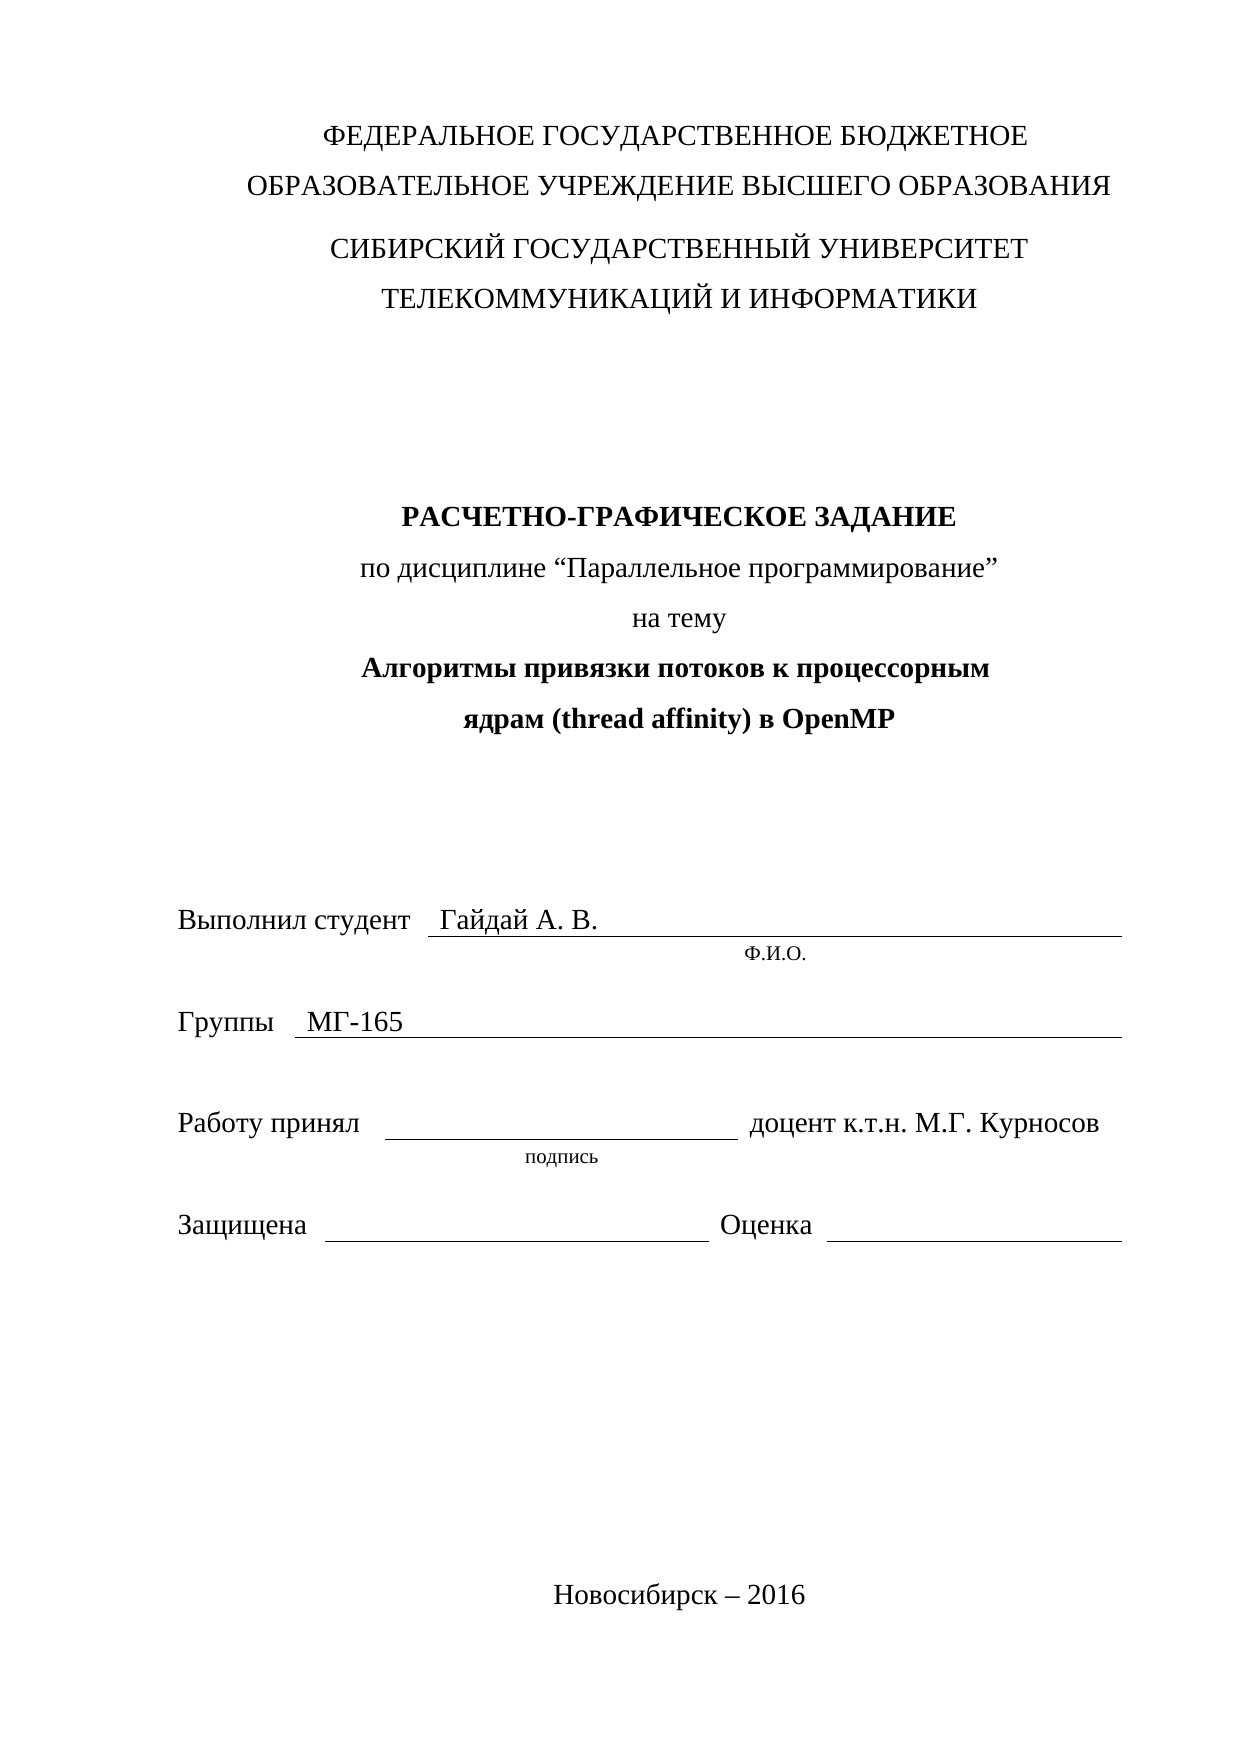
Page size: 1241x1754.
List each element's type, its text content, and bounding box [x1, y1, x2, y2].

table_cell [325, 1242, 709, 1275]
text по дисциплине “Параллельное программирование” [177, 550, 1181, 583]
text РАСЧЕТНО-ГРАФИЧЕСКОЕ ЗАДАНИЕ [177, 499, 1181, 533]
table_header Гайдай А. В. [428, 902, 1122, 936]
text на тему [177, 600, 1181, 634]
table_cell подпись [385, 1140, 738, 1173]
table_header Работу принял [166, 1105, 385, 1139]
table_header Оценка [709, 1207, 827, 1241]
table_header Группы [166, 1004, 295, 1037]
text Алгоритмы привязки потоков к процессорным [177, 651, 1181, 684]
text Новосибирск – 2016 [177, 1577, 1181, 1611]
table_header Выполнил студент [166, 902, 428, 936]
text ядрам (thread affinity) в OpenMP [177, 701, 1181, 734]
table_cell [166, 1037, 295, 1072]
table_cell [166, 1139, 385, 1173]
table_header [325, 1207, 709, 1241]
table_cell [166, 1241, 325, 1275]
table_header [385, 1105, 738, 1139]
text ФЕДЕРАЛЬНОЕ ГОСУДАРСТВЕННОЕ БЮДЖЕТНОЕ ОБРАЗОВАТЕЛЬНОЕ УЧРЕЖДЕНИЕ ВЫСШЕГО ОБРАЗОВАНИЯ [177, 118, 1181, 202]
table_header доцент к.т.н. М.Г. Курносов [738, 1105, 1122, 1139]
table_cell [709, 1241, 827, 1275]
text СИБИРСКИЙ ГОСУДАРСТВЕННЫЙ УНИВЕРСИТЕТ ТЕЛЕКОММУНИКАЦИЙ И ИНФОРМАТИКИ [177, 231, 1181, 315]
table_cell [827, 1242, 1122, 1275]
table_cell [738, 1139, 1122, 1173]
table_header Защищена [166, 1207, 325, 1241]
table_header МГ-165 [295, 1004, 1122, 1037]
table_cell [166, 936, 428, 970]
table_cell Ф.И.О. [428, 937, 1122, 970]
table_cell [295, 1038, 1122, 1072]
table_header [827, 1207, 1122, 1241]
